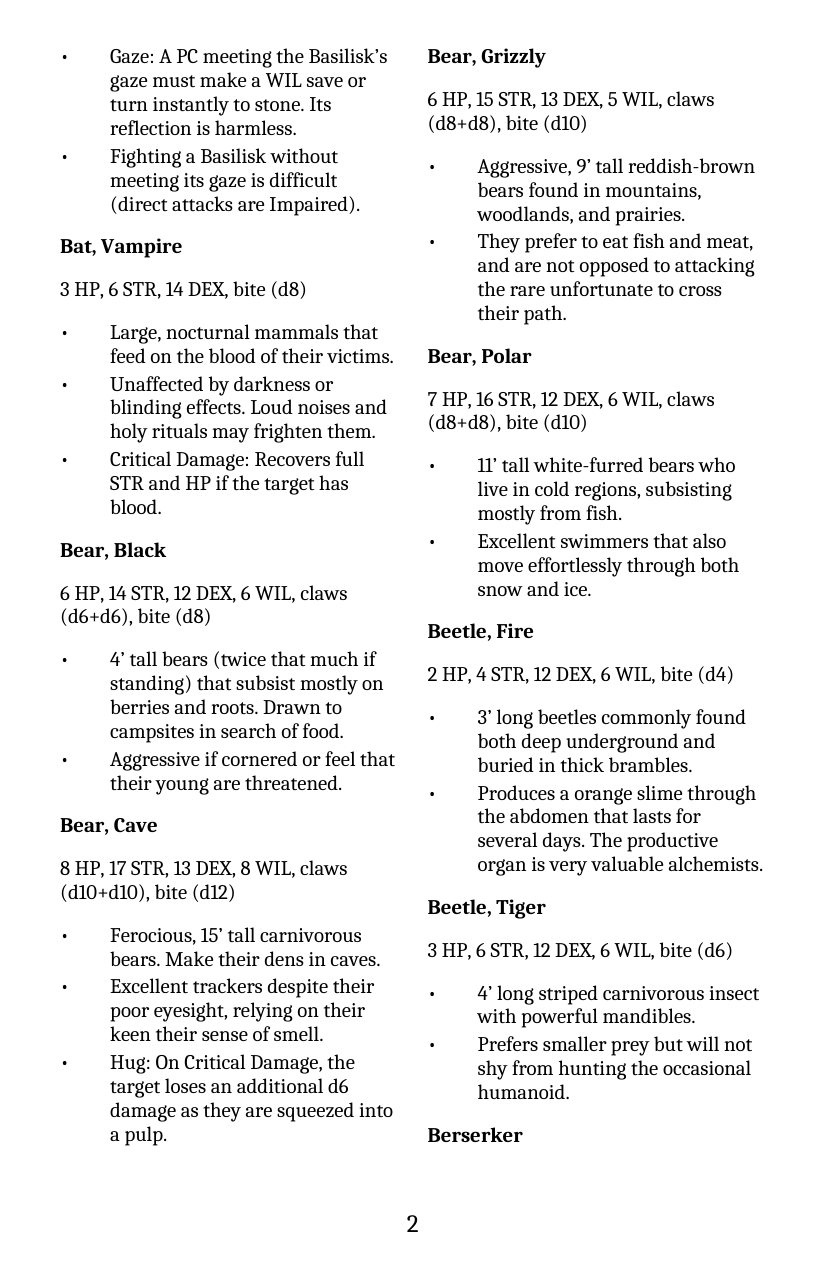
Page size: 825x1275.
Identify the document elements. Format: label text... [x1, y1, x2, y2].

list Aggressive, 9’ tall reddish-brown bears found in mountains, woodlands, and prairies. [427, 154, 765, 226]
list Prefers smaller prey but will not shy from hunting the occasional humanoid. [427, 1033, 765, 1105]
text Berserker [427, 1123, 765, 1147]
list Unaffected by darkness or blinding effects. Loud noises and holy rituals may frighten them. [60, 372, 397, 444]
list Aggressive if cornered or feel that their young are threatened. [60, 747, 397, 795]
list Gaze: A PC meeting the Basilisk’s gaze must make a WIL save or turn instantly to stone. Its reflection is harmless. [60, 45, 397, 141]
list Excellent trackers despite their poor eyesight, relying on their keen their sense of smell. [60, 975, 397, 1047]
list Fighting a Basilisk without meeting its gaze is difficult (direct attacks are Impaired). [60, 144, 397, 216]
text Bear, Cave [60, 814, 397, 838]
list Critical Damage: Recovers full STR and HP if the target has blood. [60, 448, 397, 520]
list 11’ tall white-furred bears who live in cold regions, subsisting mostly from fish. [427, 454, 765, 526]
text Beetle, Tiger [427, 896, 765, 920]
text 3 HP, 6 STR, 14 DEX, bite (d8) [60, 278, 397, 302]
list They prefer to eat fish and meat, and are not opposed to attacking the rare unfortunate to cross their path. [427, 230, 765, 326]
text 2 HP, 4 STR, 12 DEX, 6 WIL, bite (d4) [427, 663, 765, 687]
list 4’ tall bears (twice that much if standing) that subsist mostly on berries and roots. Drawn to campsites in search of food. [60, 648, 397, 744]
list Ferocious, 15’ tall carnivorous bears. Make their dens in caves. [60, 923, 397, 971]
text 3 HP, 6 STR, 12 DEX, 6 WIL, bite (d6) [427, 938, 765, 962]
list 3’ long beetles commonly found both deep underground and buried in thick brambles. [427, 706, 765, 777]
list Hug: On Critical Damage, the target loses an additional d6 damage as they are squeezed into a pulp. [60, 1051, 397, 1147]
list Excellent swimmers that also move effortlessly through both snow and ice. [427, 529, 765, 601]
text Bear, Black [60, 538, 397, 562]
text 6 HP, 14 STR, 12 DEX, 6 WIL, claws (d6+d6), bite (d8) [60, 581, 397, 629]
text 8 HP, 17 STR, 13 DEX, 8 WIL, claws (d10+d10), bite (d12) [60, 857, 397, 905]
list Produces a orange slime through the abdomen that lasts for several days. The productive organ is very valuable alchemists. [427, 781, 765, 877]
list 4’ long striped carnivorous insect with powerful mandibles. [427, 981, 765, 1029]
text Bat, Vampire [60, 235, 397, 259]
text Bear, Grizzly [427, 45, 765, 69]
text 6 HP, 15 STR, 13 DEX, 5 WIL, claws (d8+d8), bite (d10) [427, 88, 765, 136]
list Large, nocturnal mammals that feed on the blood of their victims. [60, 321, 397, 368]
text Bear, Polar [427, 344, 765, 368]
text Beetle, Fire [427, 620, 765, 644]
text 7 HP, 16 STR, 12 DEX, 6 WIL, claws (d8+d8), bite (d10) [427, 387, 765, 435]
